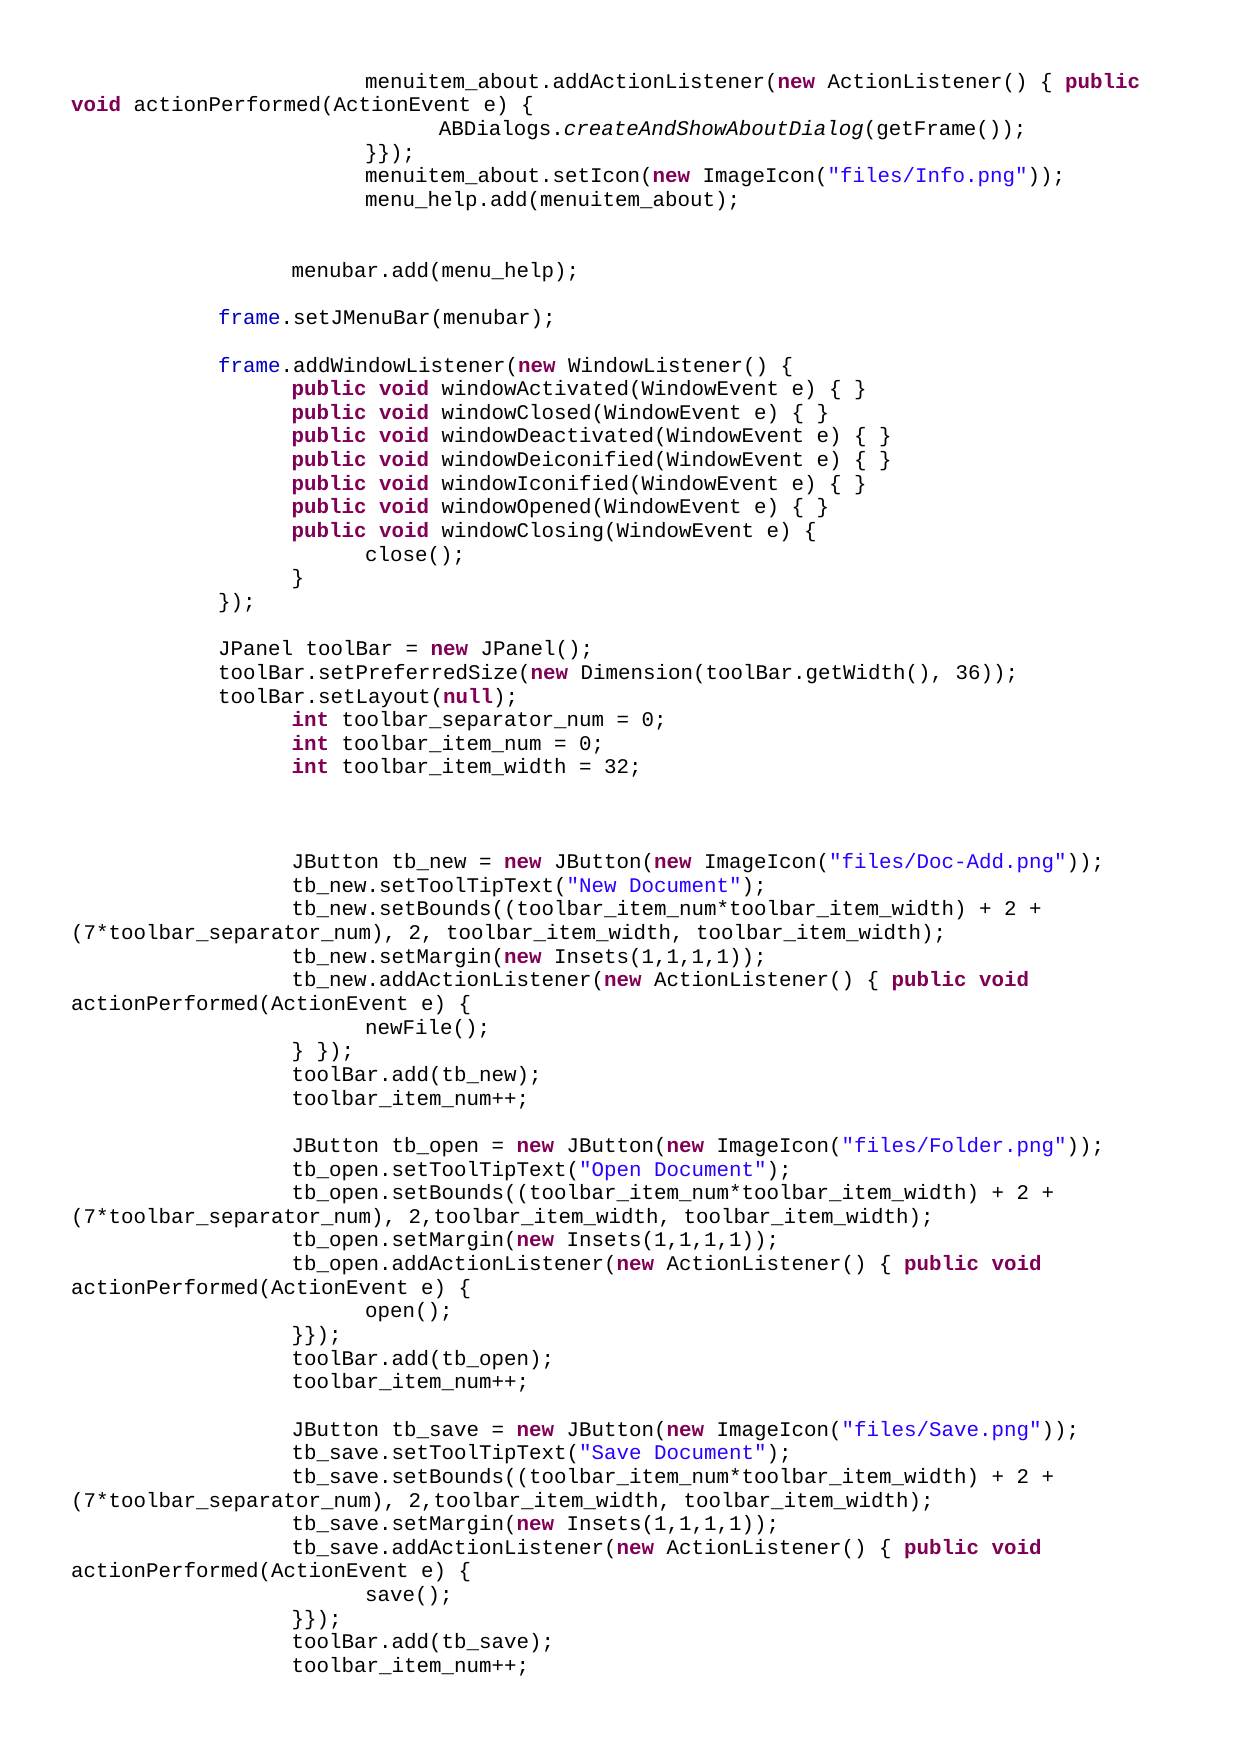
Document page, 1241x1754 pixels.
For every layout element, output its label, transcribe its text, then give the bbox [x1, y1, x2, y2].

text toolbar_item_num++; [71, 1655, 1169, 1679]
text ABDialogs.createAndShowAboutDialog(getFrame()); [71, 118, 1169, 142]
text toolbar_item_num++; [71, 1371, 1169, 1395]
text int toolbar_item_width = 32; [71, 757, 1169, 780]
text tb_open.addActionListener(new ActionListener() { public void actionPerformed(ActionEvent e) { [71, 1253, 1169, 1300]
text public void windowDeiconified(WindowEvent e) { } [71, 449, 1169, 473]
text tb_new.setMargin(new Insets(1,1,1,1)); [71, 946, 1169, 969]
text } [71, 567, 1169, 591]
text tb_open.setBounds((toolbar_item_num*toolbar_item_width) + 2 + (7*toolbar_separator_num), 2,toolbar_item_width, toolbar_item_width); [71, 1182, 1169, 1229]
text tb_save.setBounds((toolbar_item_num*toolbar_item_width) + 2 + (7*toolbar_separator_num), 2,toolbar_item_width, toolbar_item_width); [71, 1466, 1169, 1513]
text open(); [71, 1300, 1169, 1324]
text save(); [71, 1584, 1169, 1608]
text JPanel toolBar = new JPanel(); [71, 638, 1169, 662]
text close(); [71, 544, 1169, 567]
text JButton tb_open = new JButton(new ImageIcon("files/Folder.png")); [71, 1135, 1169, 1158]
text menubar.add(menu_help); [71, 260, 1169, 284]
text toolbar_item_num++; [71, 1088, 1169, 1111]
text tb_open.setToolTipText("Open Document"); [71, 1158, 1169, 1182]
text } }); [71, 1040, 1169, 1064]
text public void windowActivated(WindowEvent e) { } [71, 378, 1169, 402]
text tb_open.setMargin(new Insets(1,1,1,1)); [71, 1229, 1169, 1253]
text }}); [71, 142, 1169, 165]
text newFile(); [71, 1017, 1169, 1040]
text toolBar.setLayout(null); [71, 686, 1169, 709]
text tb_new.addActionListener(new ActionListener() { public void actionPerformed(ActionEvent e) { [71, 969, 1169, 1017]
text menuitem_about.setIcon(new ImageIcon("files/Info.png")); [71, 165, 1169, 189]
text int toolbar_item_num = 0; [71, 733, 1169, 757]
text tb_new.setToolTipText("New Document"); [71, 875, 1169, 898]
text toolBar.add(tb_save); [71, 1631, 1169, 1655]
text public void windowIconified(WindowEvent e) { } [71, 473, 1169, 496]
text JButton tb_new = new JButton(new ImageIcon("files/Doc-Add.png")); [71, 851, 1169, 875]
text public void windowOpened(WindowEvent e) { } [71, 496, 1169, 520]
text tb_save.addActionListener(new ActionListener() { public void actionPerformed(ActionEvent e) { [71, 1537, 1169, 1584]
text menu_help.add(menuitem_about); [71, 189, 1169, 213]
text toolBar.add(tb_open); [71, 1348, 1169, 1371]
text tb_save.setToolTipText("Save Document"); [71, 1442, 1169, 1466]
text toolBar.add(tb_new); [71, 1064, 1169, 1088]
text int toolbar_separator_num = 0; [71, 709, 1169, 733]
text toolBar.setPreferredSize(new Dimension(toolBar.getWidth(), 36)); [71, 662, 1169, 686]
text menuitem_about.addActionListener(new ActionListener() { public void actionPerformed(ActionEvent e) { [71, 71, 1169, 118]
text frame.addWindowListener(new WindowListener() { [71, 354, 1169, 378]
text }}); [71, 1324, 1169, 1348]
text public void windowClosed(WindowEvent e) { } [71, 402, 1169, 426]
text public void windowClosing(WindowEvent e) { [71, 520, 1169, 544]
text }); [71, 591, 1169, 615]
text }}); [71, 1608, 1169, 1631]
text tb_save.setMargin(new Insets(1,1,1,1)); [71, 1513, 1169, 1537]
text frame.setJMenuBar(menubar); [71, 307, 1169, 331]
text public void windowDeactivated(WindowEvent e) { } [71, 426, 1169, 449]
text JButton tb_save = new JButton(new ImageIcon("files/Save.png")); [71, 1419, 1169, 1442]
text tb_new.setBounds((toolbar_item_num*toolbar_item_width) + 2 + (7*toolbar_separator_num), 2, toolbar_item_width, toolbar_item_width); [71, 898, 1169, 946]
